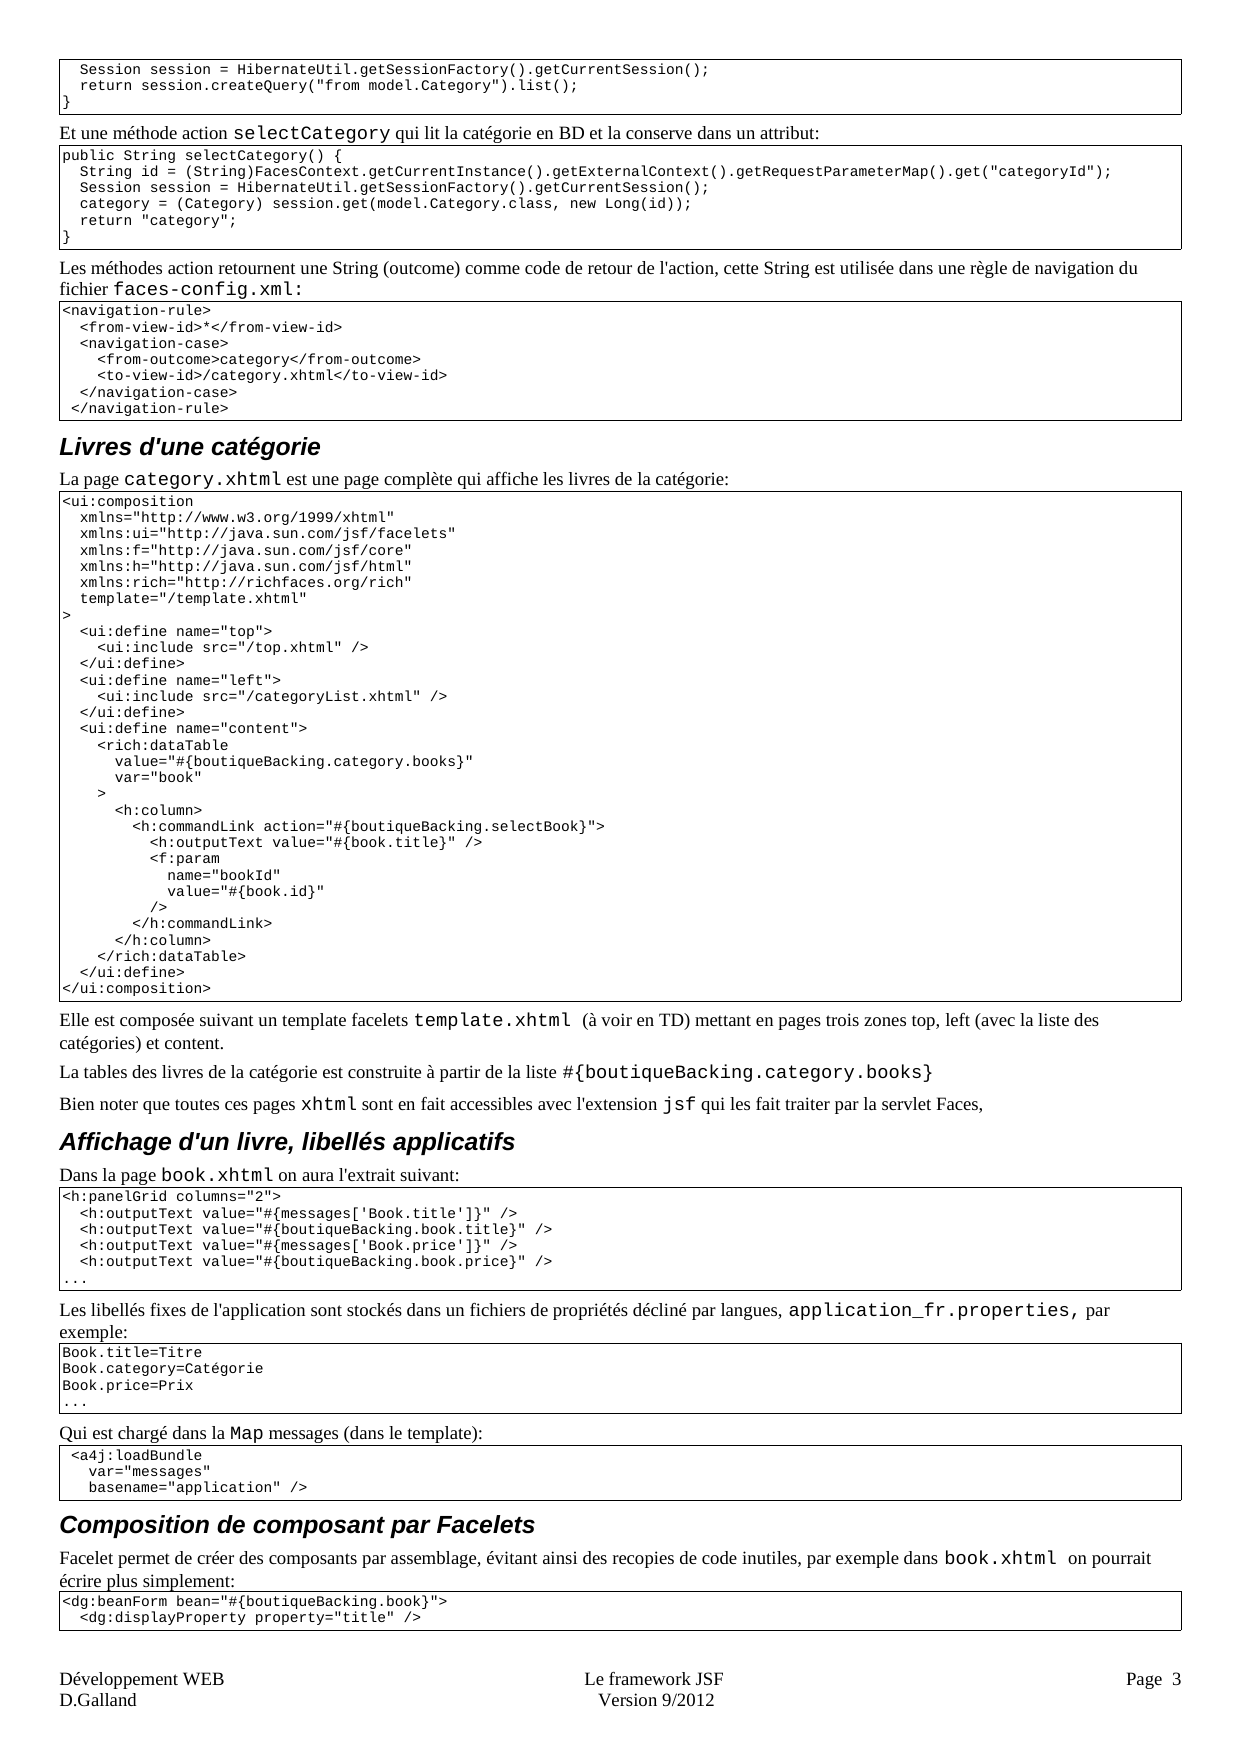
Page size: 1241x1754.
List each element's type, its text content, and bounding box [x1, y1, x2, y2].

text Book.price=Prix [60, 1375, 1181, 1391]
text </navigation-rule> [60, 398, 1181, 420]
text <ui:include src="/categoryList.xhtml" /> [60, 686, 1181, 703]
text <h:outputText value="#{messages['Book.price']}" /> [60, 1236, 1181, 1252]
text </ui:define> [60, 703, 1181, 719]
text Et une méthode action selectCategory qui lit la catégorie en BD et la conserve dans un attribut: [59, 123, 1181, 145]
text Book.category=Catégorie [60, 1359, 1181, 1375]
text var="book" [60, 768, 1181, 784]
text template="/template.xhtml" [60, 589, 1181, 605]
text <dg:displayProperty property="title" /> [60, 1607, 1181, 1630]
text return session.createQuery("from model.Category").list(); [60, 75, 1181, 92]
text Dans la page book.xhtml on aura l'extrait suivant: [59, 1164, 1181, 1187]
text <h:panelGrid columns="2"> [60, 1188, 1181, 1203]
subtitle Composition de composant par Facelets [59, 1511, 1181, 1539]
text value="#{boutiqueBacking.category.books}" [60, 751, 1181, 768]
text </h:column> [60, 930, 1181, 946]
text var="messages" [60, 1461, 1181, 1477]
text basename="application" /> [60, 1477, 1181, 1500]
text <h:outputText value="#{book.title}" /> [60, 833, 1181, 849]
subtitle Affichage d'un livre, libellés applicatifs [59, 1128, 1181, 1156]
text <h:outputText value="#{boutiqueBacking.book.title}" /> [60, 1219, 1181, 1236]
text </navigation-case> [60, 382, 1181, 398]
text <h:column> [60, 800, 1181, 816]
text xmlns:h="http://java.sun.com/jsf/html" [60, 556, 1181, 573]
text Facelet permet de créer des composants par assemblage, évitant ainsi des recopies de code inutiles, par exemple dans book.xhtml on pourrait écrire plus simplement: [59, 1548, 1181, 1591]
text } [60, 92, 1181, 114]
text Elle est composée suivant un template facelets template.xhtml (à voir en TD) mettant en pages trois zones top, left (avec la liste des catégories) et content. [59, 1010, 1181, 1053]
text Qui est chargé dans la Map messages (dans le template): [59, 1422, 1181, 1445]
text <rich:dataTable [60, 735, 1181, 751]
text category = (Category) session.get(model.Category.class, new Long(id)); [60, 194, 1181, 210]
text <h:outputText value="#{boutiqueBacking.book.price}" /> [60, 1252, 1181, 1268]
text > [60, 605, 1181, 621]
subtitle Livres d'une catégorie [59, 432, 1181, 460]
text /> [60, 898, 1181, 914]
text value="#{book.id}" [60, 881, 1181, 898]
text String id = (String)FacesContext.getCurrentInstance().getExternalContext().getRequestParameterMap().get("categoryId"); [60, 161, 1181, 178]
text <from-outcome>category</from-outcome> [60, 349, 1181, 366]
text <to-view-id>/category.xhtml</to-view-id> [60, 366, 1181, 382]
text <ui:include src="/top.xhtml" /> [60, 638, 1181, 654]
text Les méthodes action retournent une String (outcome) comme code de retour de l'action, cette String est utilisée dans une règle de navigation du fichier faces-config.xml: [59, 258, 1181, 301]
text public String selectCategory() { [60, 146, 1181, 161]
text <dg:beanForm bean="#{boutiqueBacking.book}"> [60, 1592, 1181, 1607]
text xmlns:ui="http://java.sun.com/jsf/facelets" [60, 524, 1181, 540]
text </rich:dataTable> [60, 946, 1181, 963]
text <ui:composition [60, 492, 1181, 508]
text <ui:define name="content"> [60, 719, 1181, 735]
text > [60, 784, 1181, 800]
text ... [60, 1391, 1181, 1413]
text <a4j:loadBundle [60, 1446, 1181, 1461]
text xmlns:rich="http://richfaces.org/rich" [60, 573, 1181, 589]
text xmlns:f="http://java.sun.com/jsf/core" [60, 540, 1181, 556]
text <h:commandLink action="#{boutiqueBacking.selectBook}"> [60, 816, 1181, 833]
text xmlns="http://www.w3.org/1999/xhtml" [60, 508, 1181, 524]
text </h:commandLink> [60, 914, 1181, 930]
text </ui:define> [60, 654, 1181, 670]
text Session session = HibernateUtil.getSessionFactory().getCurrentSession(); [60, 60, 1181, 75]
text Session session = HibernateUtil.getSessionFactory().getCurrentSession(); [60, 178, 1181, 194]
text <navigation-rule> [60, 302, 1181, 317]
text ... [60, 1268, 1181, 1290]
text </ui:composition> [60, 979, 1181, 1001]
text La tables des livres de la catégorie est construite à partir de la liste #{boutiqueBacking.category.books} [59, 1062, 1181, 1085]
text } [60, 226, 1181, 249]
text </ui:define> [60, 963, 1181, 979]
text Bien noter que toutes ces pages xhtml sont en fait accessibles avec l'extension jsf qui les fait traiter par la servlet Faces, [59, 1093, 1181, 1116]
text Les libellés fixes de l'application sont stockés dans un fichiers de propriétés décliné par langues, application_fr.properties, par exemple: [59, 1299, 1181, 1342]
text <navigation-case> [60, 333, 1181, 349]
text <from-view-id>*</from-view-id> [60, 317, 1181, 333]
text Book.title=Titre [60, 1344, 1181, 1359]
text <f:param [60, 849, 1181, 865]
text La page category.xhtml est une page complète qui affiche les livres de la catégorie: [59, 469, 1181, 491]
text name="bookId" [60, 865, 1181, 881]
text return "category"; [60, 210, 1181, 226]
text <ui:define name="top"> [60, 621, 1181, 638]
text <ui:define name="left"> [60, 670, 1181, 686]
text <h:outputText value="#{messages['Book.title']}" /> [60, 1203, 1181, 1219]
